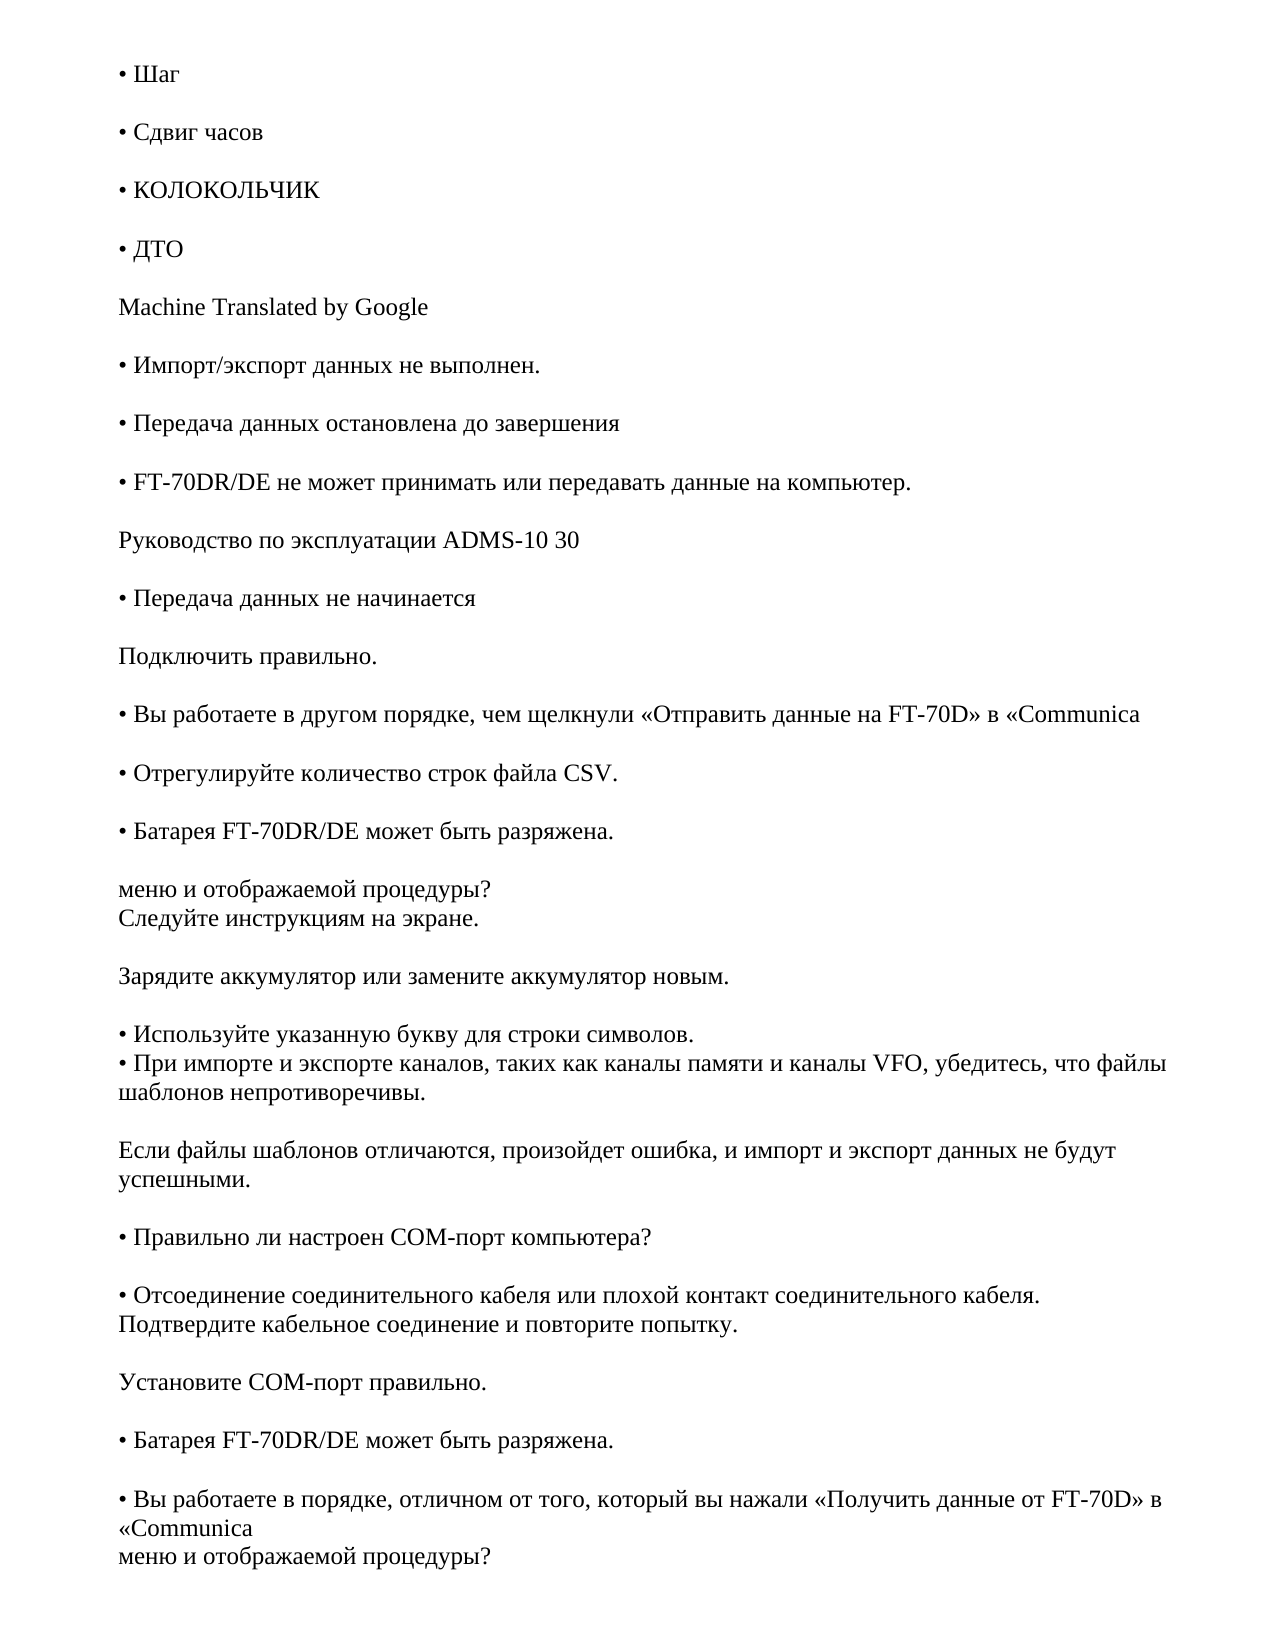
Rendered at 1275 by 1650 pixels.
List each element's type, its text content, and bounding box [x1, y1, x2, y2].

text • Отрегулируйте количество строк файла CSV. [118, 758, 1216, 787]
text • Правильно ли настроен COM-порт компьютера? [118, 1222, 1216, 1251]
text меню и отображаемой процедуры? Следуйте инструкциям на экране. [118, 874, 1216, 932]
text Руководство по эксплуатации ADMS-10 30 [118, 525, 1216, 554]
text Подключить правильно. [118, 641, 1216, 670]
text • ДТО [118, 234, 1216, 262]
text Зарядите аккумулятор или замените аккумулятор новым. [118, 961, 1216, 990]
text • Отсоединение соединительного кабеля или плохой контакт соединительного кабеля. Подтвердите кабельное соединение и повторите попытку. [118, 1280, 1216, 1338]
text • Шаг [118, 59, 1216, 88]
text • FT-70DR/DE не может принимать или передавать данные на компьютер. [118, 467, 1216, 495]
text • Передача данных остановлена до завершения [118, 408, 1216, 437]
text • КОЛОКОЛЬЧИК [118, 176, 1216, 204]
text • Передача данных не начинается [118, 583, 1216, 612]
text • Батарея FT-70DR/DE может быть разряжена. [118, 816, 1216, 845]
text • Батарея FT-70DR/DE может быть разряжена. [118, 1426, 1216, 1454]
text • Сдвиг часов [118, 117, 1216, 146]
text • Используйте указанную букву для строки символов. • При импорте и экспорте каналов, таких как каналы памяти и каналы VFO, убедитесь, что файлы шаблонов непротиворечивы. [118, 1019, 1216, 1106]
text Установите COM-порт правильно. [118, 1367, 1216, 1396]
text • Вы работаете в другом порядке, чем щелкнули «Отправить данные на FT-70D» в «Communica [118, 699, 1216, 728]
text Если файлы шаблонов отличаются, произойдет ошибка, и импорт и экспорт данных не будут успешными. [118, 1135, 1216, 1193]
text • Вы работаете в порядке, отличном от того, который вы нажали «Получить данные от FT-70D» в «Communica меню и отображаемой процедуры? [118, 1484, 1216, 1570]
text Machine Translated by Google [118, 292, 1216, 321]
text • Импорт/экспорт данных не выполнен. [118, 350, 1216, 379]
